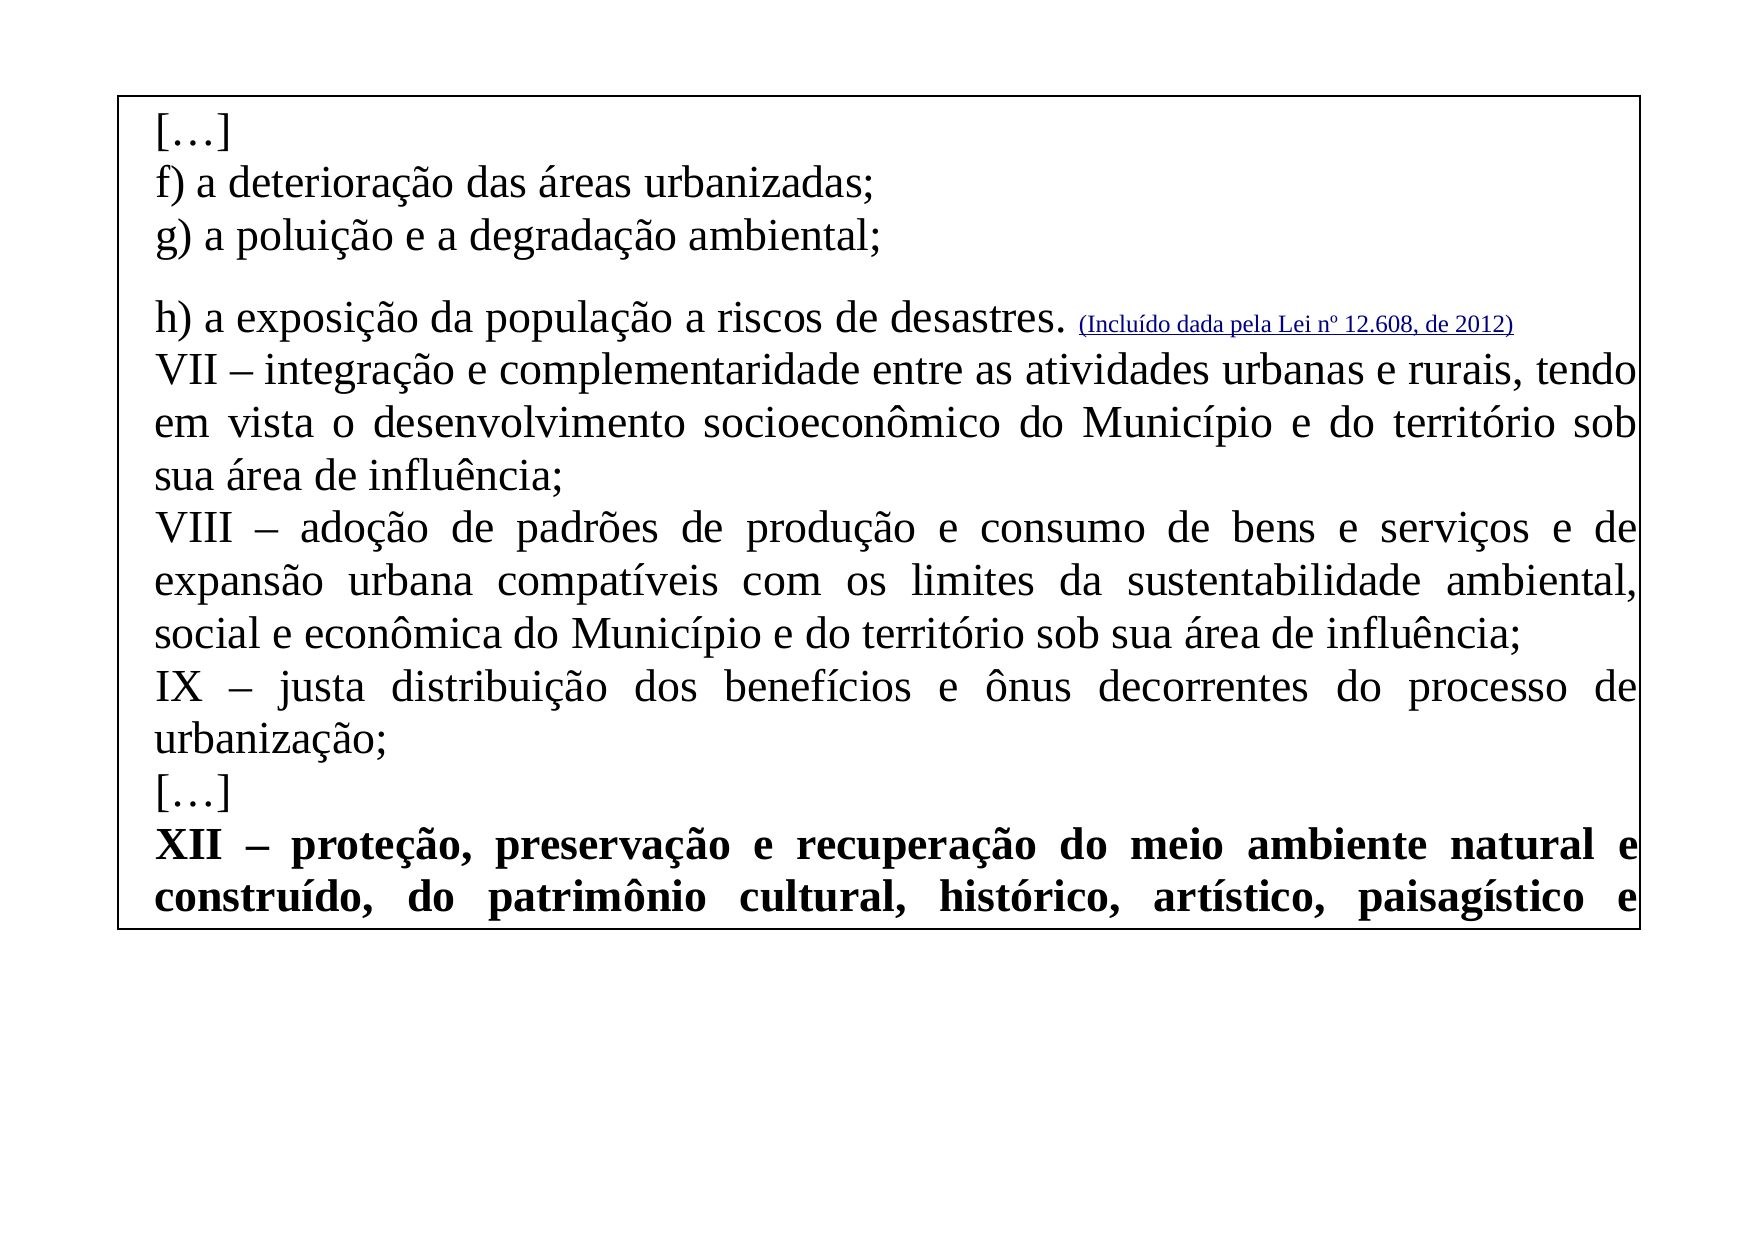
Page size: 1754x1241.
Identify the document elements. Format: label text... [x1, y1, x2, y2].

table_cell […] f) a deterioração das áreas urbanizadas; g) a poluição e a degradação ambiental; h) a exposição da população a riscos de desastres. (Incluído dada pela Lei nº 12.608, de 2012) VII – integração e complementaridade entre as atividades urbanas e rurais, tendo em vista o desenvolvimento socioeconômico do Município e do território sob sua área de influência; VIII – adoção de padrões de produção e consumo de bens e serviços e de expansão urbana compatíveis com os limites da sustentabilidade ambiental, social e econômica do Município e do território sob sua área de influência; IX – justa distribuição dos benefícios e ônus decorrentes do processo de urbanização; […] XII – proteção, preservação e recuperação do meio ambiente natural e construído, do patrimônio cultural, histórico, artístico, paisagístico e [119, 97, 1639, 927]
